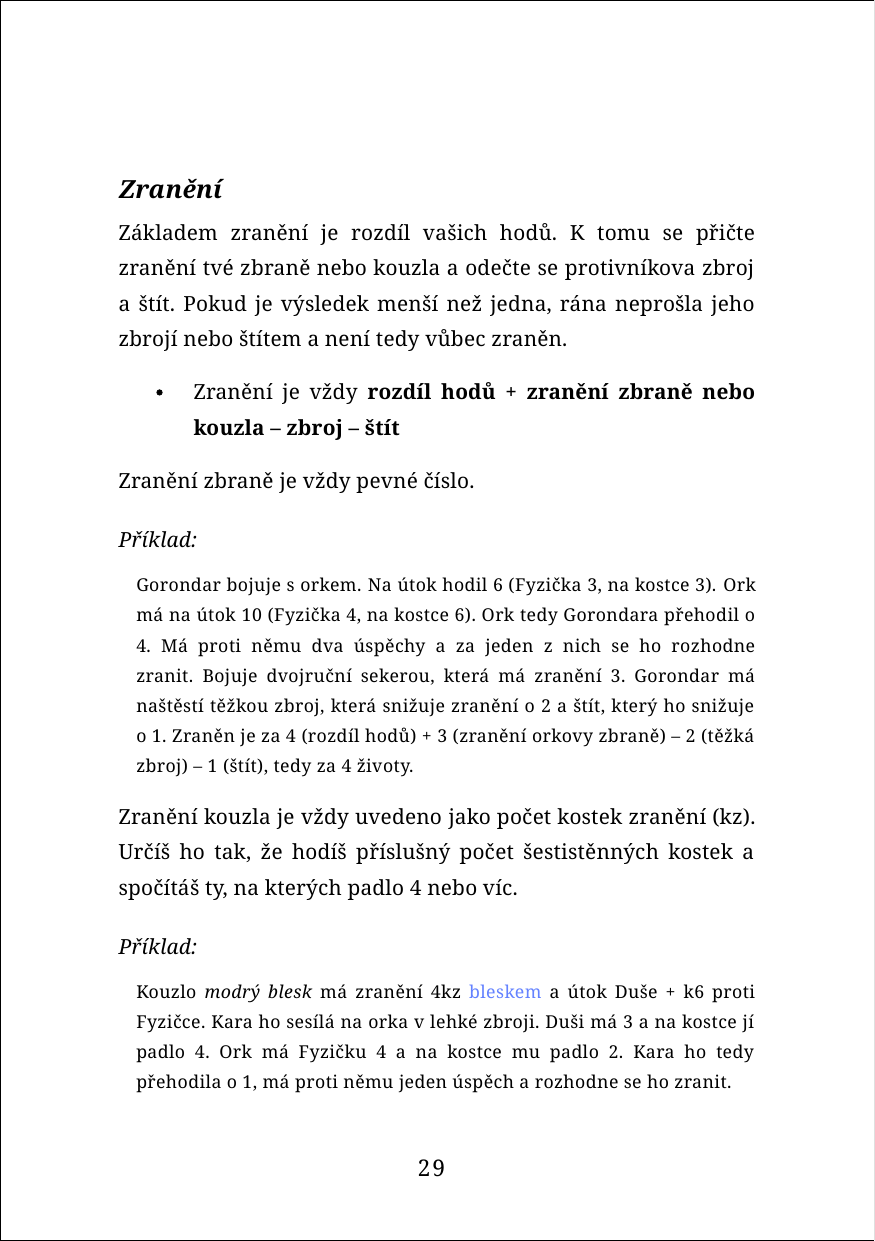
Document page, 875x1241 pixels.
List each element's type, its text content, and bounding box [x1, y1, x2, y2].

text Základem zranění je rozdíl vašich hodů. K tomu se přičte zranění tvé zbraně nebo kouzla a odečte se protivníkova zbroj a štít. Pokud je výsledek menší než jedna, rána neprošla jeho zbrojí nebo štítem a není tedy vůbec zraněn. [118, 218, 756, 353]
text Příklad: [118, 932, 756, 960]
text Kouzlo modrý blesk má zranění 4kz bleskem a útok Duše + k6 proti Fyzičce. Kara ho sesílá na orka v lehké zbroji. Duši má 3 a na kostce jí padlo 4. Ork má Fyzičku 4 a na kostce mu padlo 2. Kara ho tedy přehodila o 1, má proti němu jeden úspěch a rozhodne se ho zranit. [136, 979, 756, 1094]
text Zranění kouzla je vždy uvedeno jako počet kostek zranění (kz). Určíš ho tak, že hodíš příslušný počet šestistěnných kostek a spočítáš ty, na kterých padlo 4 nebo víc. [118, 802, 756, 901]
text Zranění zbraně je vždy pevné číslo. [118, 466, 756, 494]
subtitle Zranění [118, 172, 756, 206]
text Gorondar bojuje s orkem. Na útok hodil 6 (Fyzička 3, na kostce 3). Ork má na útok 10 (Fyzička 4, na kostce 6). Ork tedy Gorondara přehodil o 4. Má proti němu dva úspěchy a za jeden z nich se ho rozhodne zranit. Bojuje dvojruční sekerou, která má zranění 3. Gorondar má naštěstí těžkou zbroj, která snižuje zranění o 2 a štít, který ho snižuje o 1. Zraněn je za 4 (rozdíl hodů) + 3 (zranění orkovy zbraně) – 2 (těžká zbroj) – 1 (štít), tedy za 4 životy. [136, 573, 756, 778]
text Příklad: [118, 525, 756, 554]
list Zranění je vždy rozdíl hodů + zranění zbraně nebo kouzla – zbroj – štít [156, 377, 756, 441]
